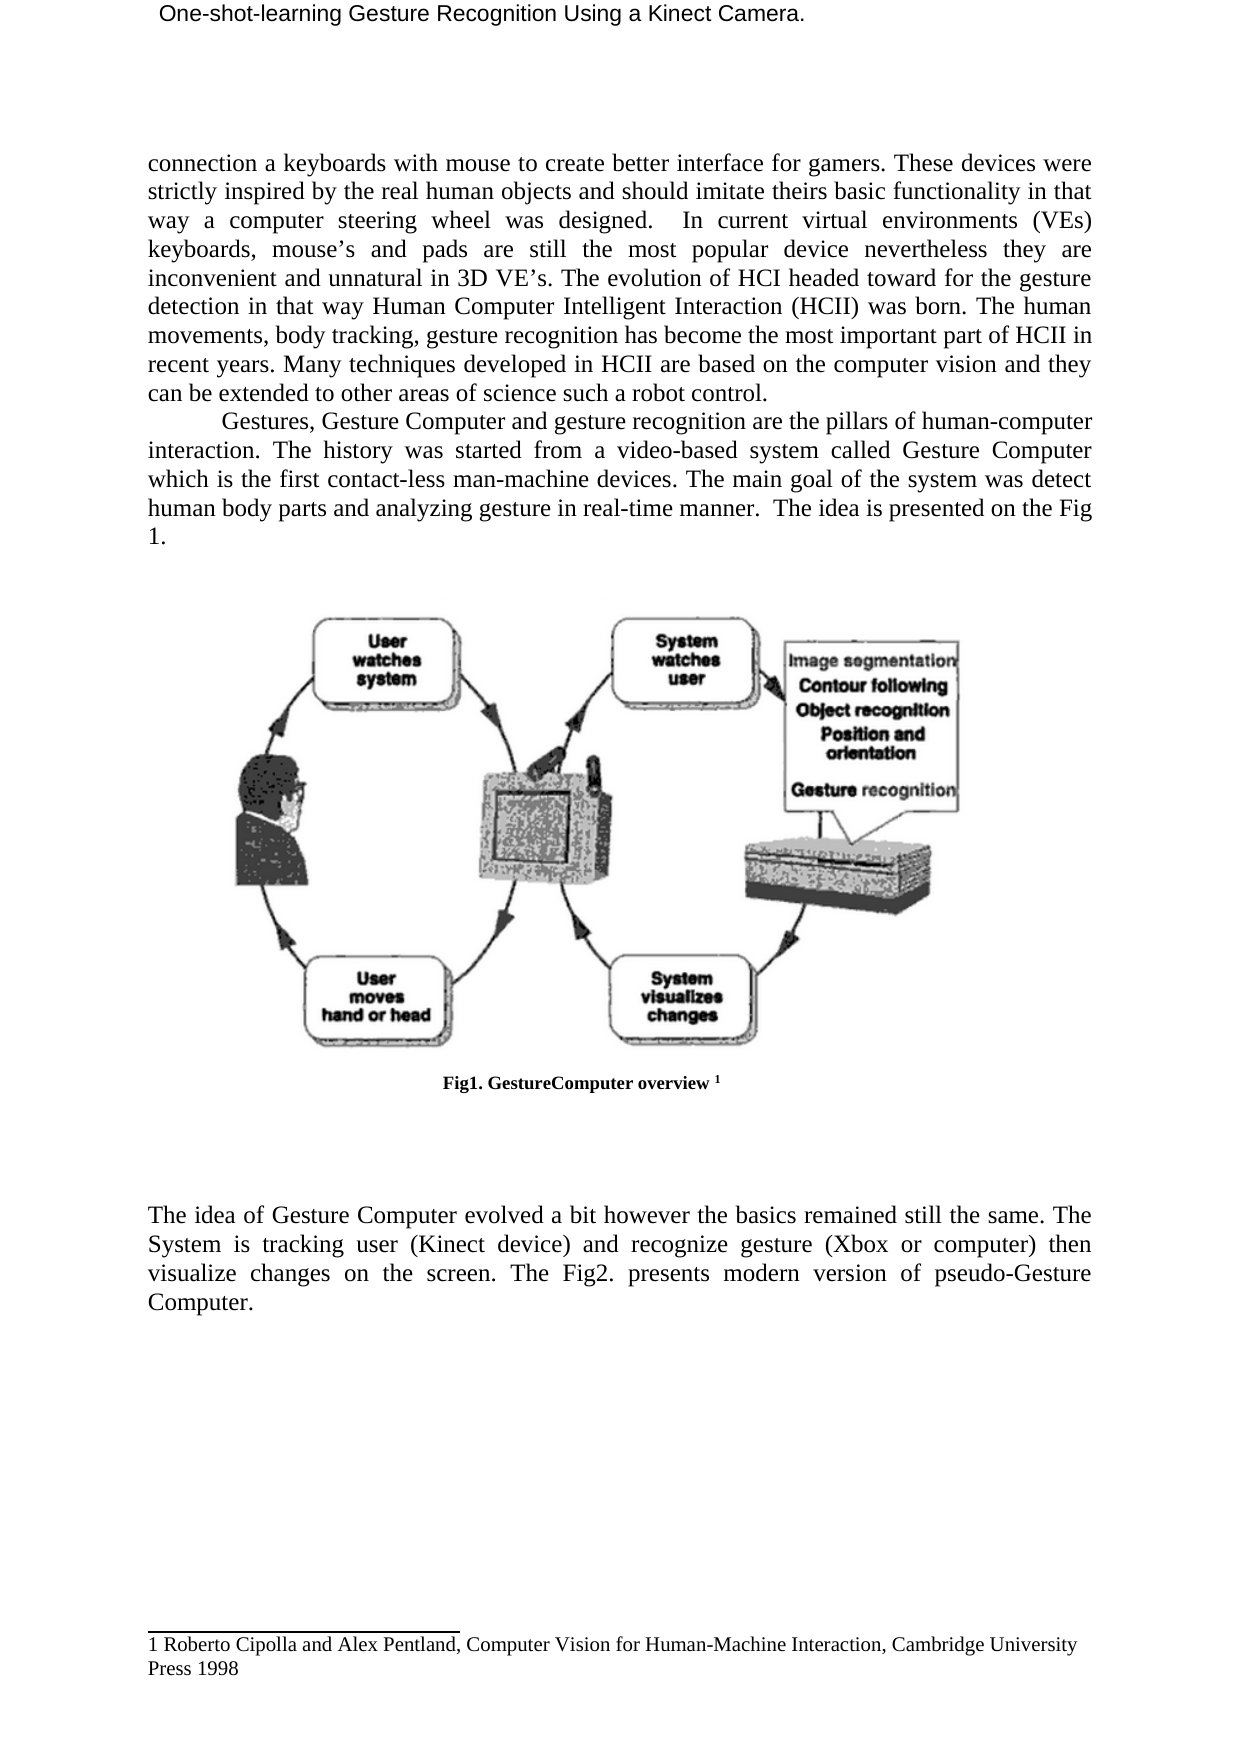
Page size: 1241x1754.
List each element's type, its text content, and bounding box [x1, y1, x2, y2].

text The idea of Gesture Computer evolved a bit however the basics remained still the same. The System is tracking user (Kinect device) and recognize gesture (Xbox or computer) then visualize changes on the screen. The Fig2. presents modern version of pseudo-Gesture Computer. [148, 1201, 1093, 1316]
text Gestures, Gesture Computer and gesture recognition are the pillars of human-computer interaction. The history was started from a video-based system called Gesture Computer which is the first contact-less man-machine devices. The main goal of the system was detect human body parts and analyzing gesture in real-time manner. The idea is presented on the Fig 1. [148, 406, 1093, 550]
text connection a keyboards with mouse to create better interface for gamers. These devices were strictly inspired by the real human objects and should imitate theirs basic functionality in that way a computer steering wheel was designed. In current virtual environments (VEs) keyboards, mouse’s and pads are still the most popular device nevertheless they are inconvenient and unnatural in 3D VE’s. The evolution of HCI headed toward for the gesture detection in that way Human Computer Intelligent Interaction (HCII) was born. The human movements, body tracking, gesture recognition has become the most important part of HCII in recent years. Many techniques developed in HCII are based on the computer vision and they can be extended to other areas of science such a robot control. [148, 148, 1093, 406]
text Fig1. GestureComputer overview [221, 1072, 1093, 1093]
text Roberto Cipolla and Alex Pentland, Computer Vision for Human-Machine Interaction, Cambridge University Press 1998 [148, 1632, 1093, 1680]
